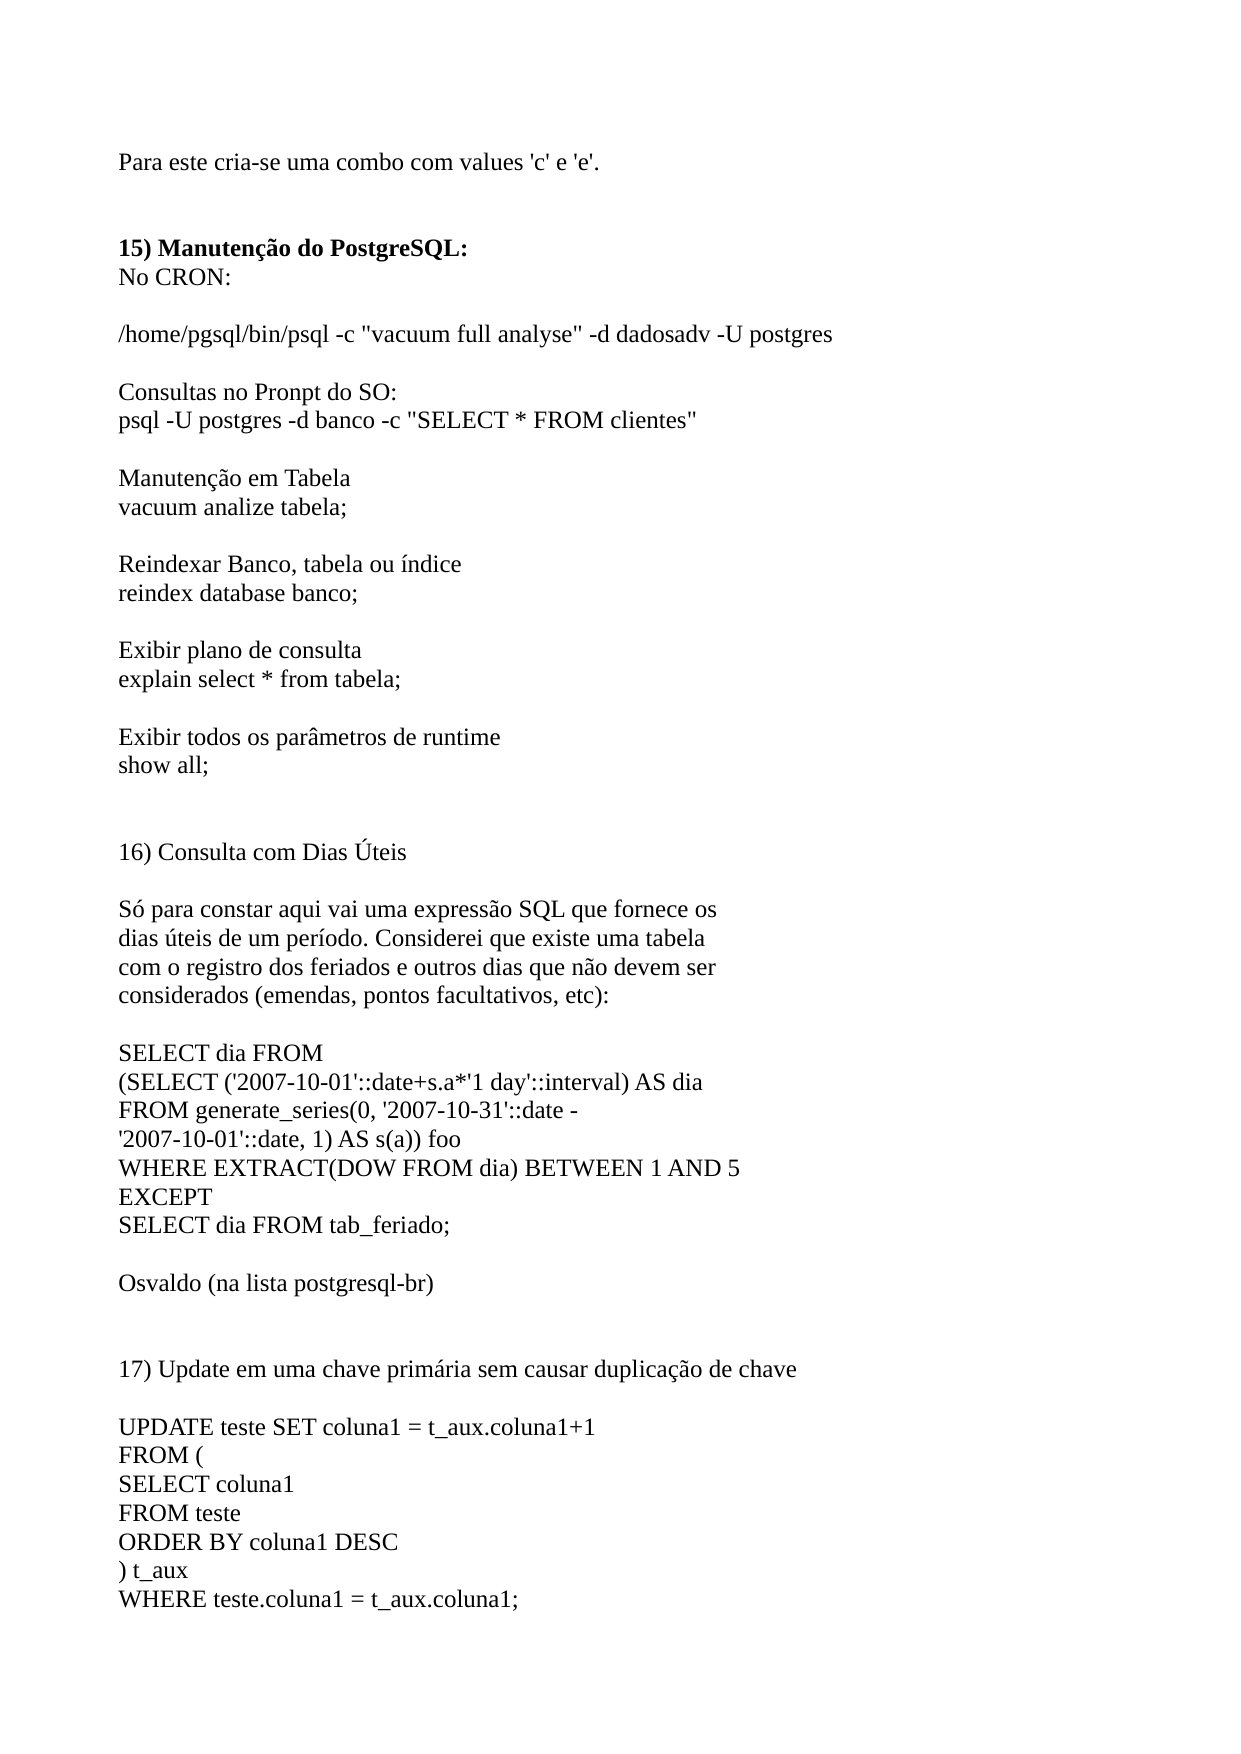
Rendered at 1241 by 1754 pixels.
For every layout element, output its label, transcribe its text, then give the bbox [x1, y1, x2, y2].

text Para este cria-se uma combo com values 'c' e 'e'. 15) Manutenção do PostgreSQL: No CRON: /home/pgsql/bin/psql -c "vacuum full analyse" -d dadosadv -U postgres Consultas no Pronpt do SO: psql -U postgres -d banco -c "SELECT * FROM clientes" Manutenção em Tabela vacuum analize tabela; Reindexar Banco, tabela ou índice reindex database banco; Exibir plano de consulta explain select * from tabela; Exibir todos os parâmetros de runtime show all; 16) Consulta com Dias Úteis Só para constar aqui vai uma expressão SQL que fornece os dias úteis de um período. Considerei que existe uma tabela com o registro dos feriados e outros dias que não devem ser considerados (emendas, pontos facultativos, etc): SELECT dia FROM (SELECT ('2007-10-01'::date+s.a*'1 day'::interval) AS dia FROM generate_series(0, '2007-10-31'::date - '2007-10-01'::date, 1) AS s(a)) foo WHERE EXTRACT(DOW FROM dia) BETWEEN 1 AND 5 EXCEPT SELECT dia FROM tab_feriado; Osvaldo (na lista postgresql-br) 17) Update em uma chave primária sem causar duplicação de chave UPDATE teste SET coluna1 = t_aux.coluna1+1 FROM ( SELECT coluna1 FROM teste ORDER BY coluna1 DESC ) t_aux WHERE teste.coluna1 = t_aux.coluna1; [118, 118, 1122, 1613]
